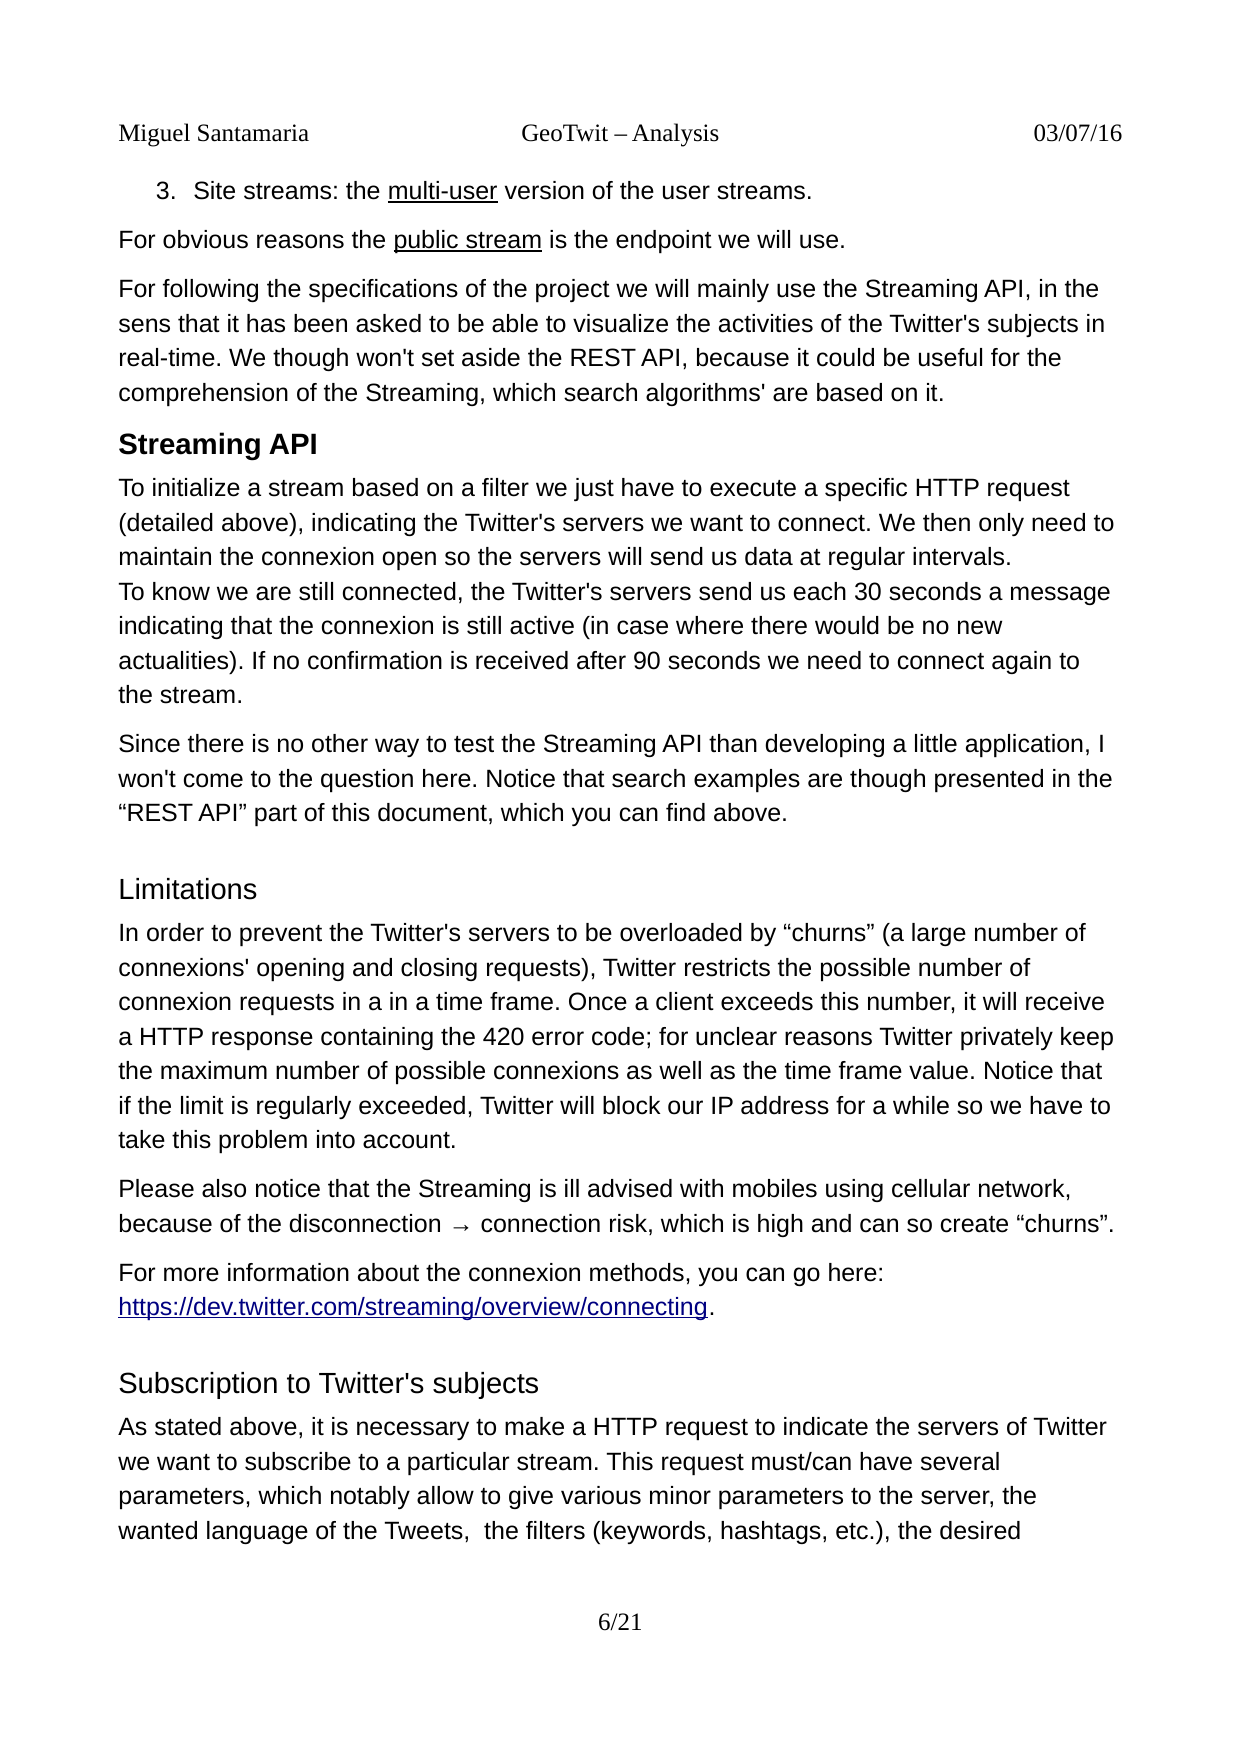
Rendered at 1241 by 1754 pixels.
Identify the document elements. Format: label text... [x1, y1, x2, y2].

text For more information about the connexion methods, you can go here: https://dev.twitter.com/streaming/overview/connecting. [118, 1258, 1122, 1321]
text Since there is no other way to test the Streaming API than developing a little application, I won't come to the question here. Notice that search examples are though presented in the “REST API” part of this document, which you can find above. [118, 729, 1122, 827]
text In order to prevent the Twitter's servers to be overloaded by “churns” (a large number of connexions' opening and closing requests), Twitter restricts the possible number of connexion requests in a in a time frame. Once a client exceeds this number, it will receive a HTTP response containing the 420 error code; for unclear reasons Twitter privately keep the maximum number of possible connexions as well as the time frame value. Notice that if the limit is regularly exceeded, Twitter will block our IP address for a while so we have to take this problem into account. [118, 918, 1122, 1154]
text Please also notice that the Streaming is ill advised with mobiles using cellular network, because of the disconnection → connection risk, which is high and can so create “churns”. [118, 1174, 1122, 1237]
subtitle Limitations [118, 872, 1122, 906]
subtitle Streaming API [118, 427, 1122, 461]
subtitle Subscription to Twitter's subjects [118, 1366, 1122, 1400]
text For following the specifications of the project we will mainly use the Streaming API, in the sens that it has been asked to be able to visualize the activities of the Twitter's subjects in real-time. We though won't set aside the REST API, because it could be useful for the comprehension of the Streaming, which search algorithms' are based on it. [118, 274, 1122, 407]
text To initialize a stream based on a filter we just have to execute a specific HTTP request (detailed above), indicating the Twitter's servers we want to connect. We then only need to maintain the connexion open so the servers will send us data at regular intervals. To know we are still connected, the Twitter's servers send us each 30 seconds a message indicating that the connexion is still active (in case where there would be no new actualities). If no confirmation is received after 90 seconds we need to connect again to the stream. [118, 473, 1122, 709]
text For obvious reasons the public stream is the endpoint we will use. [118, 225, 1122, 254]
list Site streams: the multi-user version of the user streams. [156, 176, 1122, 205]
text As stated above, it is necessary to make a HTTP request to indicate the servers of Twitter we want to subscribe to a particular stream. This request must/can have several parameters, which notably allow to give various minor parameters to the server, the wanted language of the Tweets, the filters (keywords, hashtags, etc.), the desired [118, 1412, 1122, 1544]
